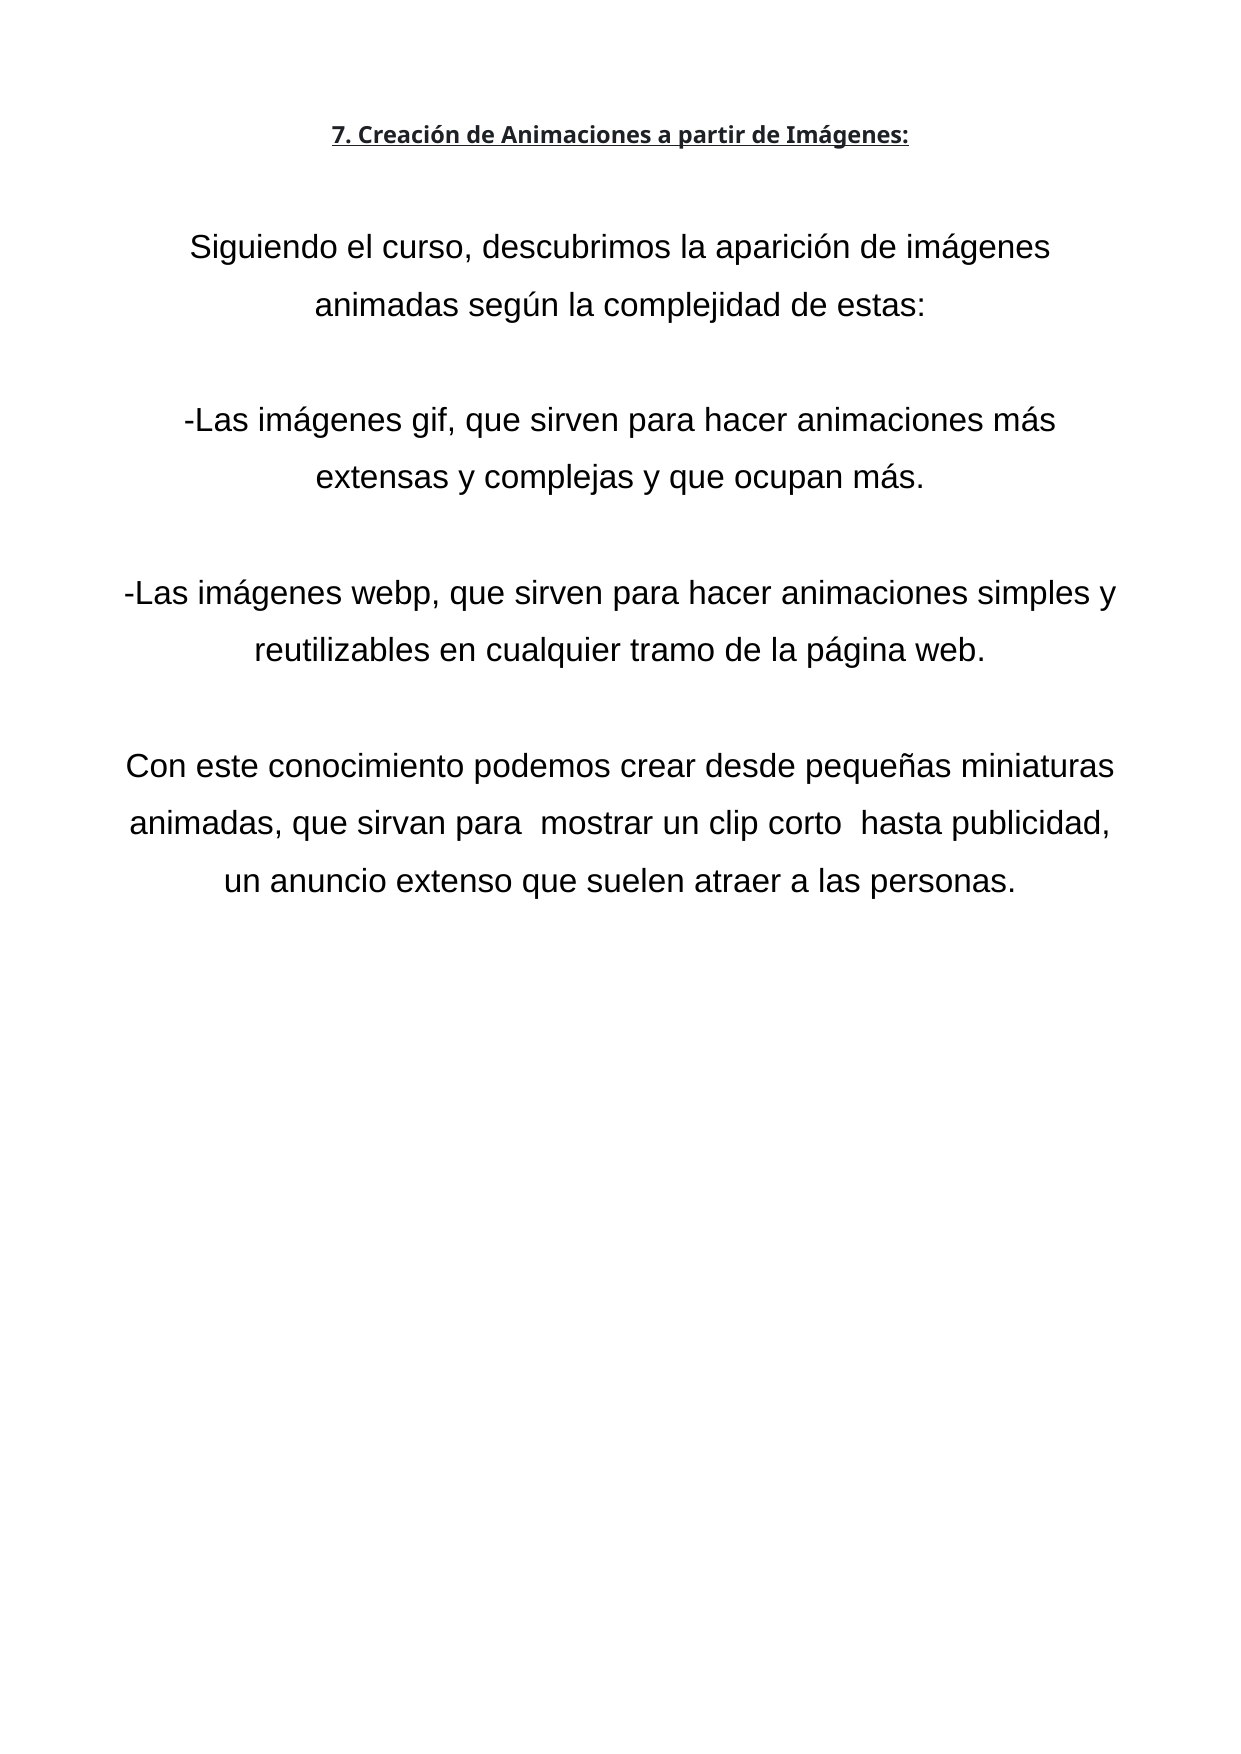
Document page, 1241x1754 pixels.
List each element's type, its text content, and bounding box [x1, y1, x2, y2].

text Siguiendo el curso, descubrimos la aparición de imágenes animadas según la complejidad de estas: [118, 227, 1122, 323]
text -Las imágenes webp, que sirven para hacer animaciones simples y reutilizables en cualquier tramo de la página web. [118, 573, 1122, 669]
text -Las imágenes gif, que sirven para hacer animaciones más extensas y complejas y que ocupan más. [118, 400, 1122, 496]
text 7. Creación de Animaciones a partir de Imágenes: [118, 118, 1122, 150]
text Con este conocimiento podemos crear desde pequeñas miniaturas animadas, que sirvan para mostrar un clip corto hasta publicidad, un anuncio extenso que suelen atraer a las personas. [118, 746, 1122, 899]
